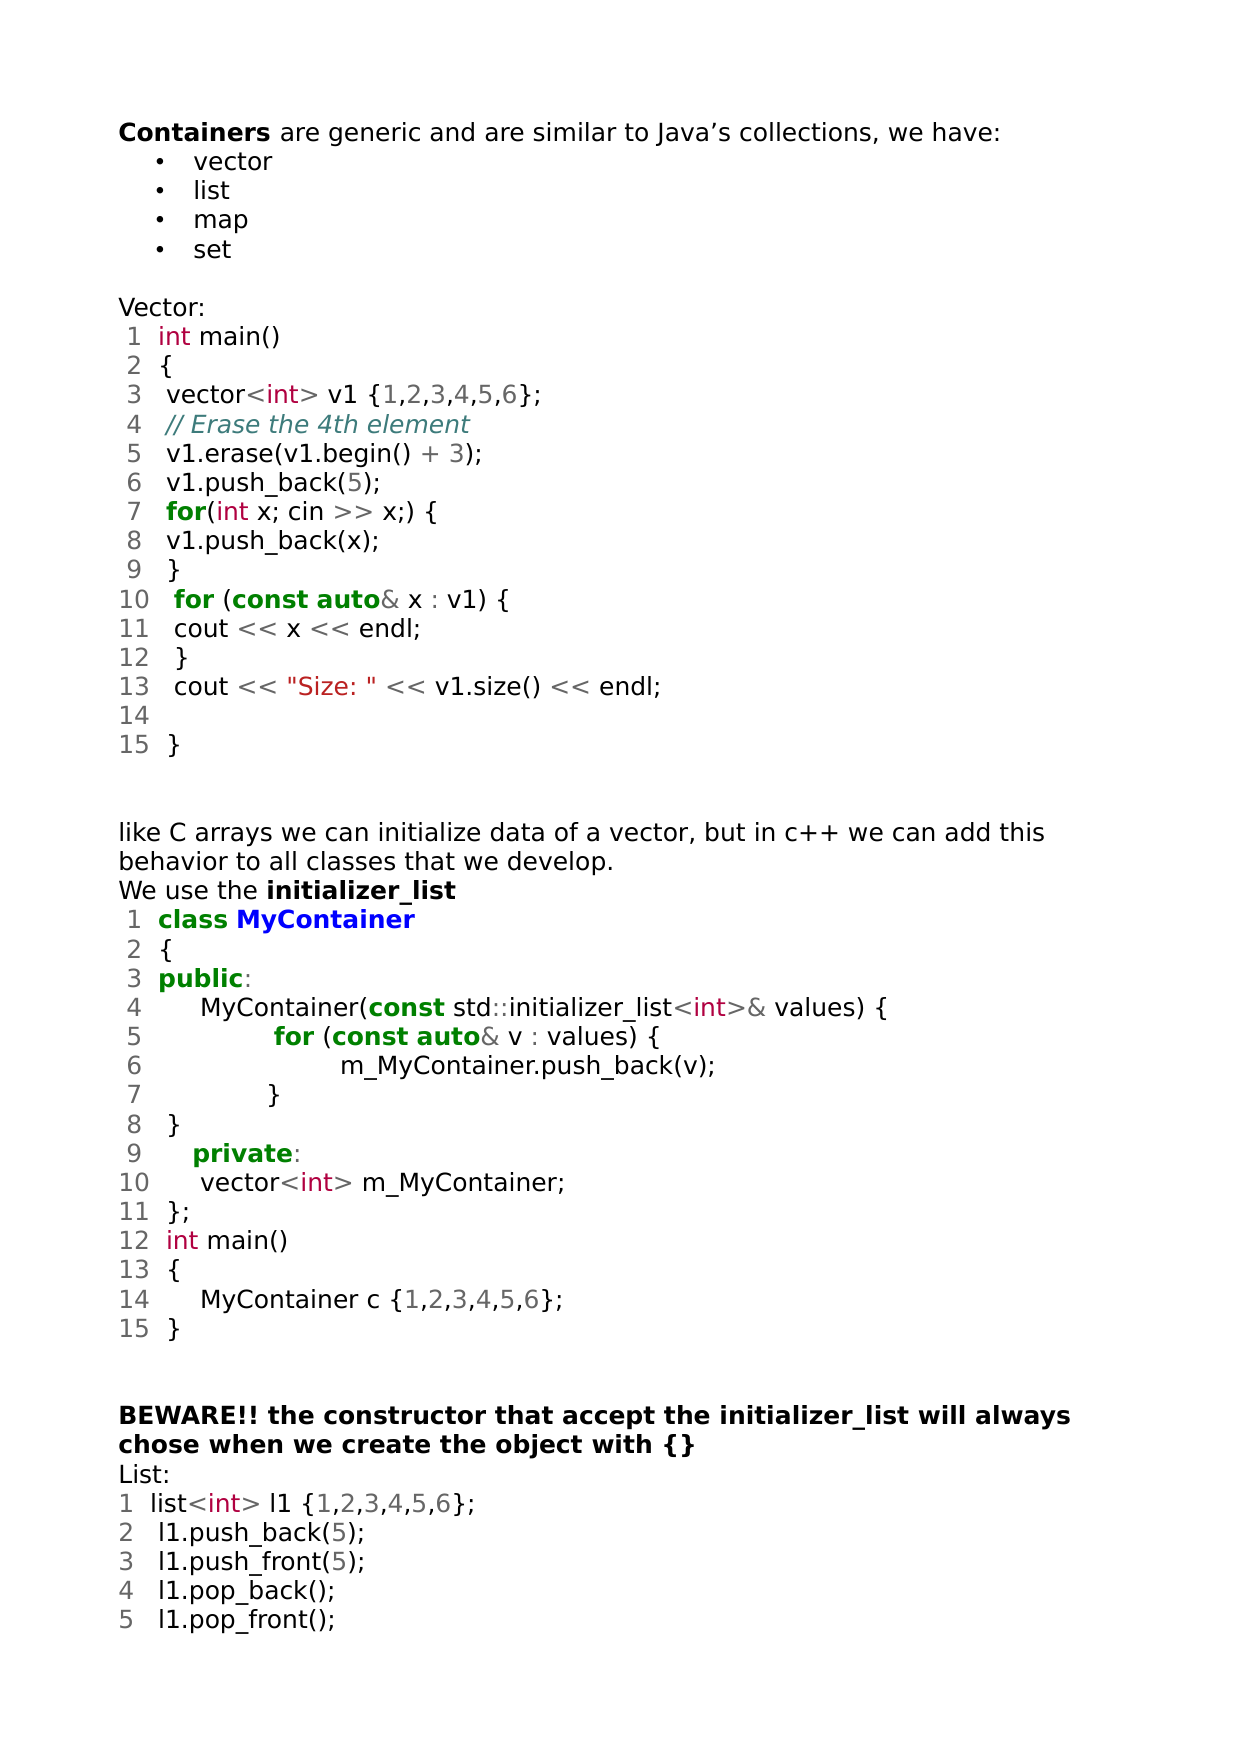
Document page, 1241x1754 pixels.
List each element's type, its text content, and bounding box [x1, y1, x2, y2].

text 8 } [118, 1110, 1122, 1139]
text 9 } [118, 556, 1122, 585]
text 7 for(int x; cin >> x;) { [118, 497, 1122, 526]
text 12 int main() [118, 1226, 1122, 1256]
text 2 { [118, 351, 1122, 381]
text 4 MyContainer(const std::initializer_list<int>& values) { [118, 993, 1122, 1022]
text like C arrays we can initialize data of a vector, but in c++ we can add this behavior to all classes that we develop. [118, 818, 1122, 876]
text 11 cout << x << endl; [118, 614, 1122, 643]
text 12 } [118, 643, 1122, 672]
text 13 { [118, 1256, 1122, 1285]
text 4 // Erase the 4th element [118, 410, 1122, 439]
text 3 public: [118, 964, 1122, 993]
text 11 }; [118, 1197, 1122, 1226]
text 4 l1.pop_back(); [118, 1576, 1122, 1606]
text 5 v1.erase(v1.begin() + 3); [118, 439, 1122, 468]
text 1 list<int> l1 {1,2,3,4,5,6}; [118, 1489, 1122, 1518]
text 6 v1.push_back(5); [118, 468, 1122, 497]
list map [156, 206, 1122, 235]
text 2 l1.push_back(5); [118, 1518, 1122, 1547]
text 15 } [118, 731, 1122, 760]
list vector [156, 147, 1122, 176]
text 14 [118, 701, 1122, 731]
text 2 { [118, 935, 1122, 964]
text List: [118, 1460, 1122, 1489]
text 10 vector<int> m_MyContainer; [118, 1168, 1122, 1197]
text 9 private: [118, 1139, 1122, 1168]
text 8 v1.push_back(x); [118, 526, 1122, 556]
text Containers are generic and are similar to Java’s collections, we have: [118, 118, 1122, 147]
text 5 for (const auto& v : values) { [118, 1022, 1122, 1051]
text 7 } [118, 1081, 1122, 1110]
text Vector: [118, 293, 1122, 322]
list set [156, 235, 1122, 264]
list list [156, 176, 1122, 206]
text BEWARE!! the constructor that accept the initializer_list will always chose when we create the object with {} [118, 1401, 1122, 1460]
text 15 } [118, 1314, 1122, 1343]
text 1 class MyContainer [118, 906, 1122, 935]
text 1 int main() [118, 322, 1122, 351]
text We use the initializer_list [118, 876, 1122, 906]
text 10 for (const auto& x : v1) { [118, 585, 1122, 614]
text 14 MyContainer c {1,2,3,4,5,6}; [118, 1285, 1122, 1314]
text 3 l1.push_front(5); [118, 1547, 1122, 1576]
text 6 m_MyContainer.push_back(v); [118, 1051, 1122, 1081]
text 13 cout << "Size: " << v1.size() << endl; [118, 672, 1122, 701]
text 5 l1.pop_front(); [118, 1606, 1122, 1635]
text 3 vector<int> v1 {1,2,3,4,5,6}; [118, 381, 1122, 410]
